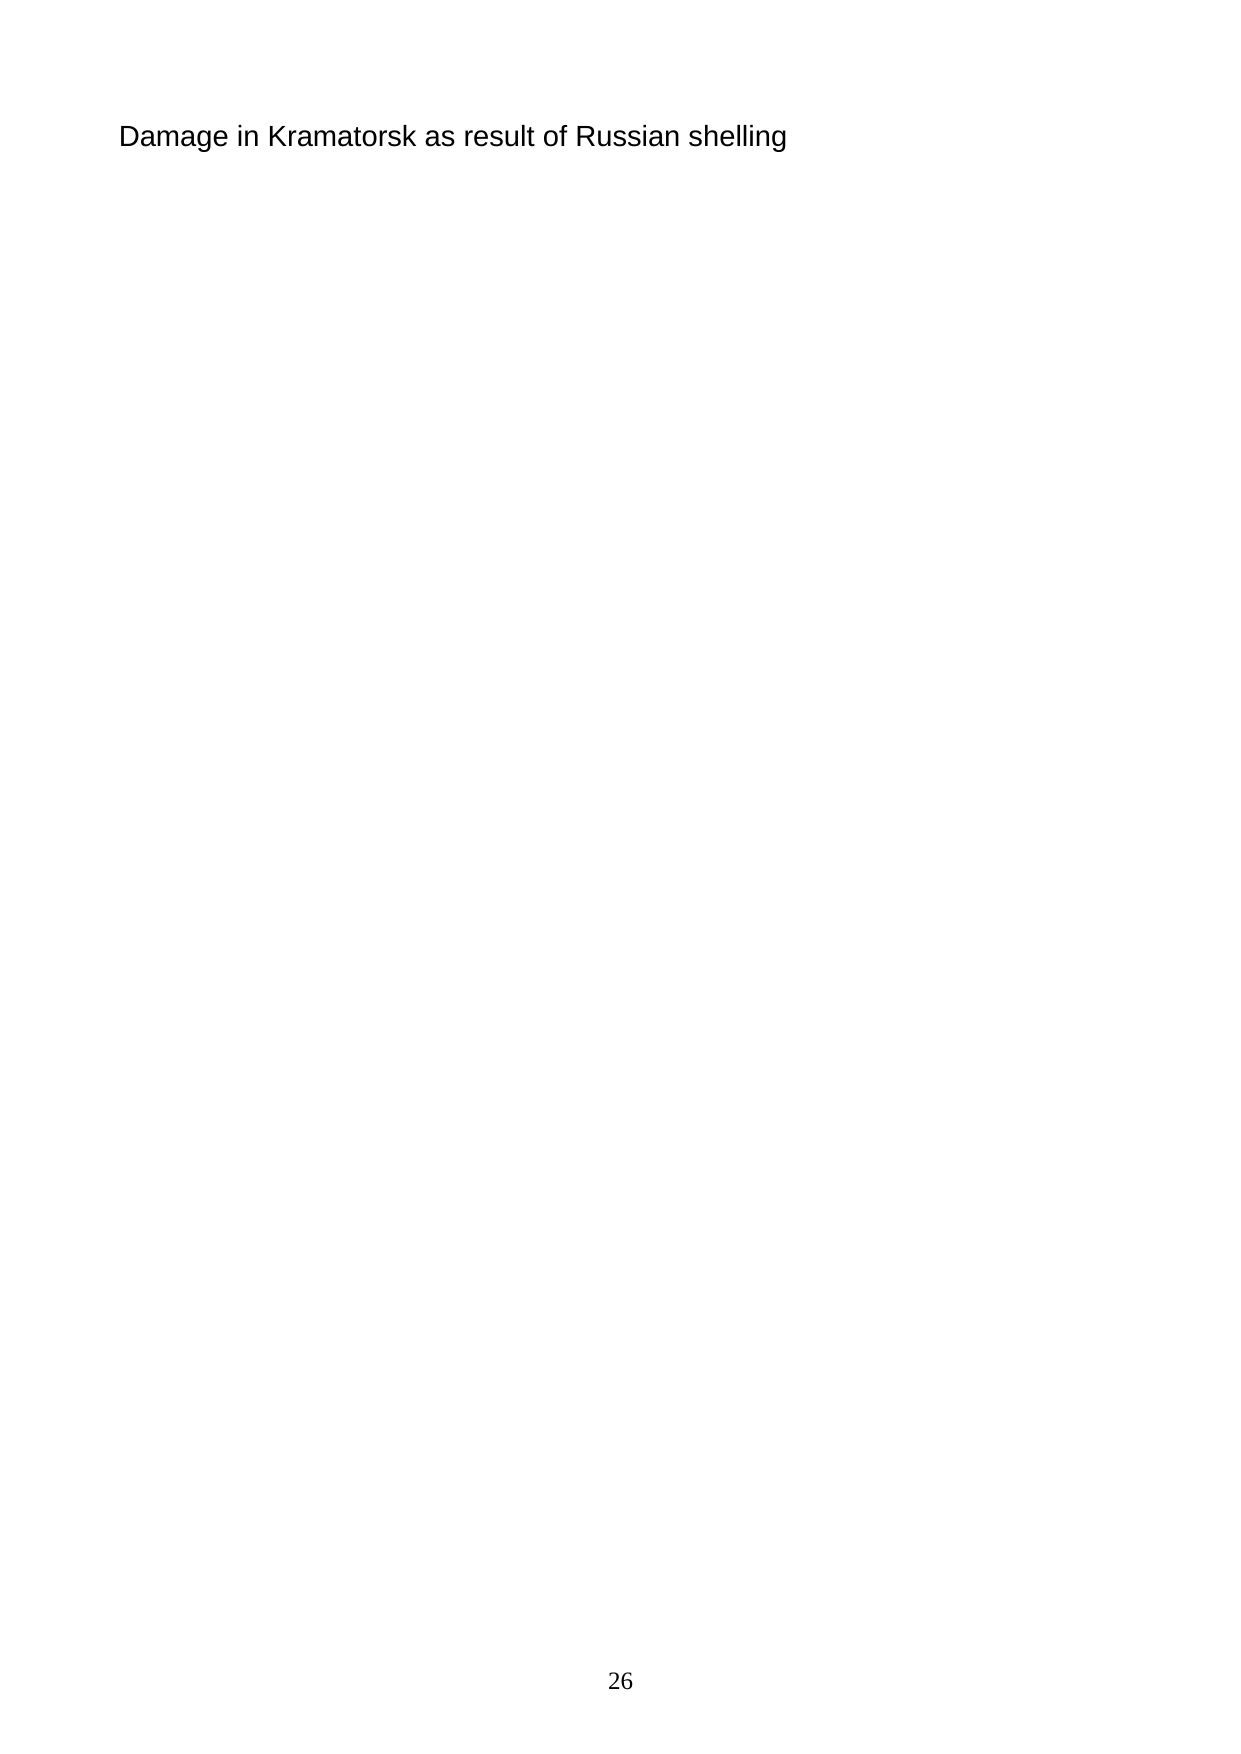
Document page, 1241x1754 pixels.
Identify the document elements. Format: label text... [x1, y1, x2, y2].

text Damage in Kramatorsk as result of Russian shelling [118, 118, 1122, 1548]
